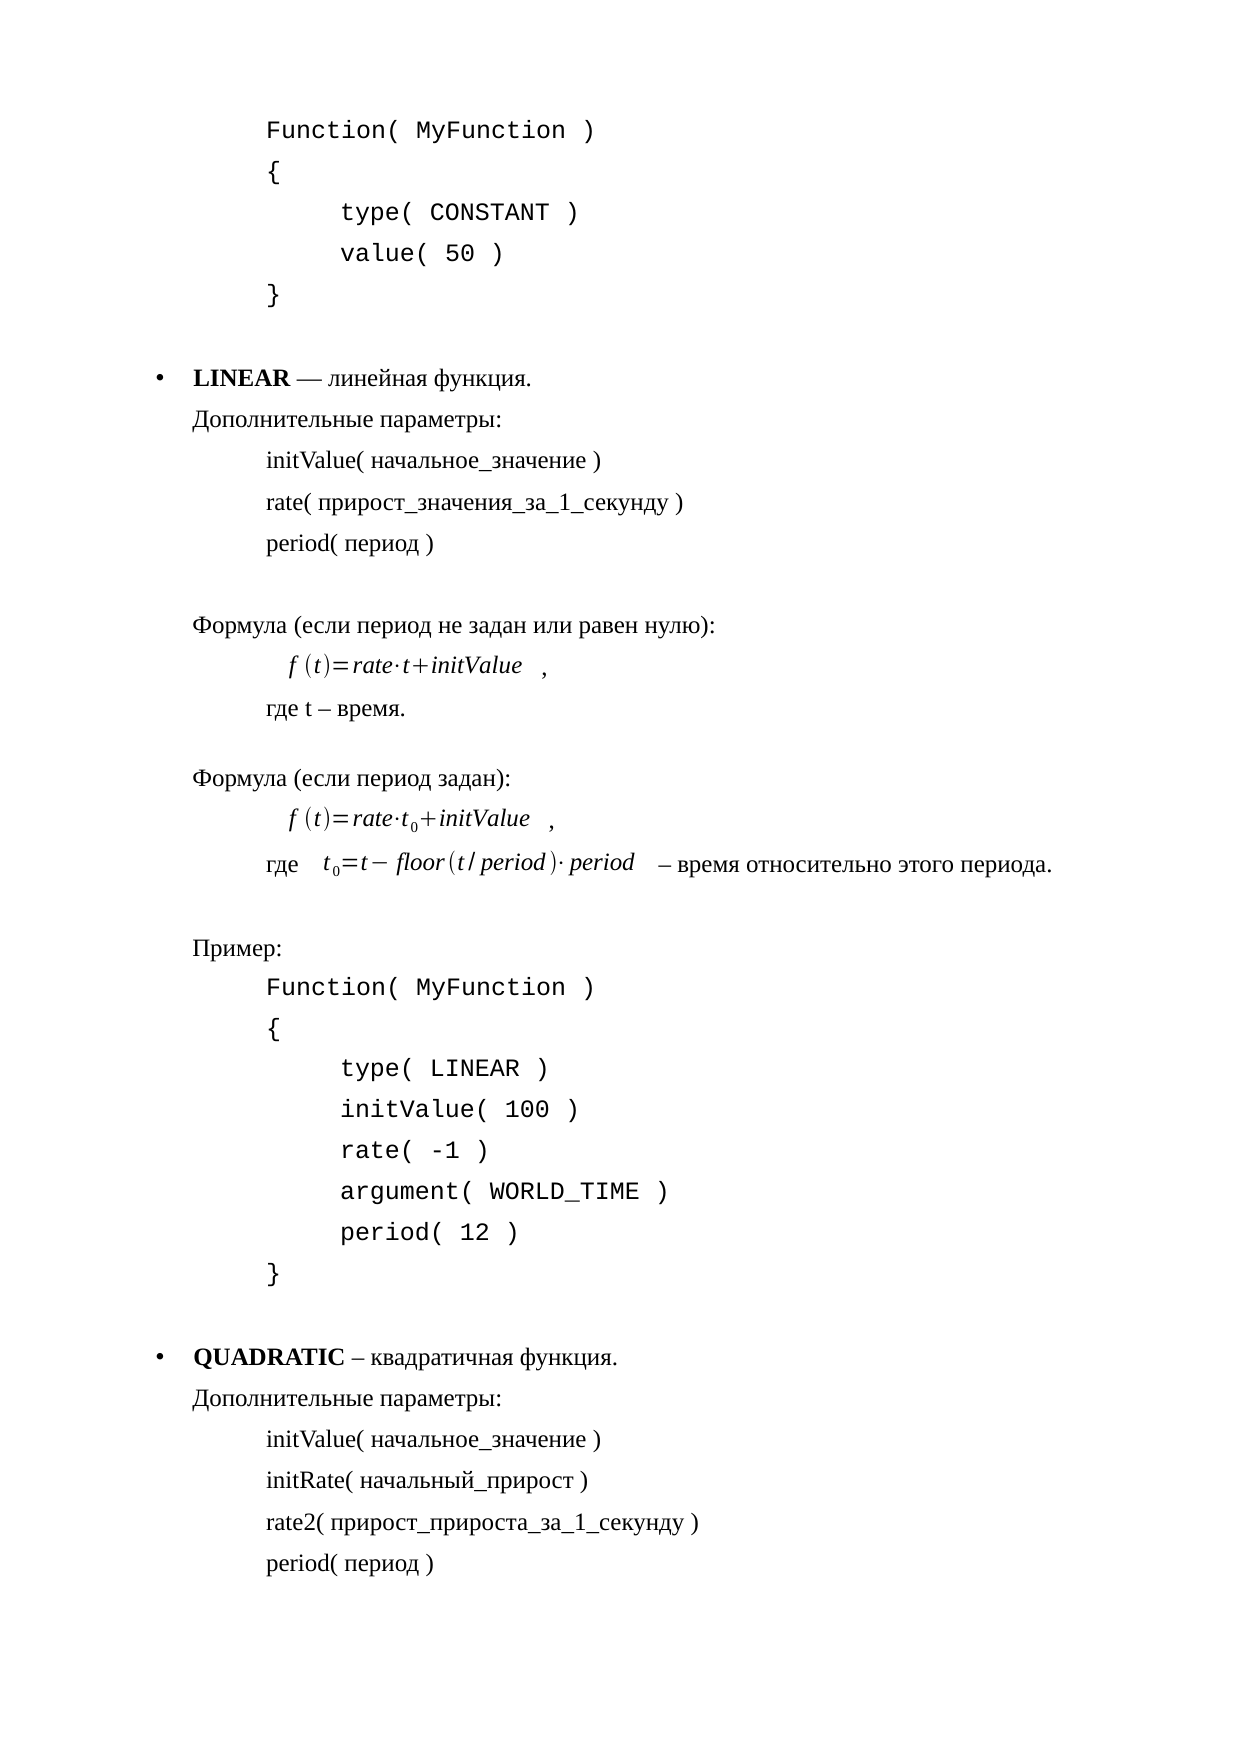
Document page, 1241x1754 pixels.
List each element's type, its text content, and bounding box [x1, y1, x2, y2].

text Function( MyFunction ) [266, 118, 1122, 146]
text где t – время. [266, 693, 1122, 722]
text Дополнительные параметры: [192, 1383, 1122, 1412]
text period( период ) [192, 528, 1122, 557]
text rate( прирост_значения_за_1_секунду ) [192, 487, 1122, 516]
text } [266, 281, 1122, 310]
text Пример: [192, 933, 1122, 962]
text initValue( 100 ) [266, 1097, 1122, 1125]
list initRate( начальный_прирост ) [266, 1466, 1122, 1494]
text { [266, 1015, 1122, 1043]
text type( LINEAR ) [266, 1056, 1122, 1084]
text { [266, 159, 1122, 187]
text Дополнительные параметры: [192, 404, 1122, 433]
list rate2( прирост_прироста_за_1_секунду ) [266, 1507, 1122, 1536]
text initValue( начальное_значение ) [266, 1424, 1122, 1453]
text где – время относительно этого периода. [266, 848, 1122, 879]
text period( 12 ) [266, 1219, 1122, 1248]
text , [266, 804, 1122, 836]
text initValue( начальное_значение ) [192, 446, 1122, 474]
text value( 50 ) [266, 241, 1122, 269]
list QUADRATIC – квадратичная функция. [156, 1342, 1122, 1371]
text Формула (если период не задан или равен нулю): [192, 611, 1122, 639]
text } [192, 1260, 1122, 1288]
text Формула (если период задан): [192, 734, 1122, 792]
text Function( MyFunction ) [192, 974, 1122, 1003]
text rate( -1 ) [266, 1138, 1122, 1166]
text argument( WORLD_TIME ) [266, 1178, 1122, 1207]
list period( период ) [266, 1548, 1122, 1577]
text type( CONSTANT ) [266, 200, 1122, 228]
text , [266, 652, 1122, 681]
list LINEAR — линейная функция. [156, 363, 1122, 392]
